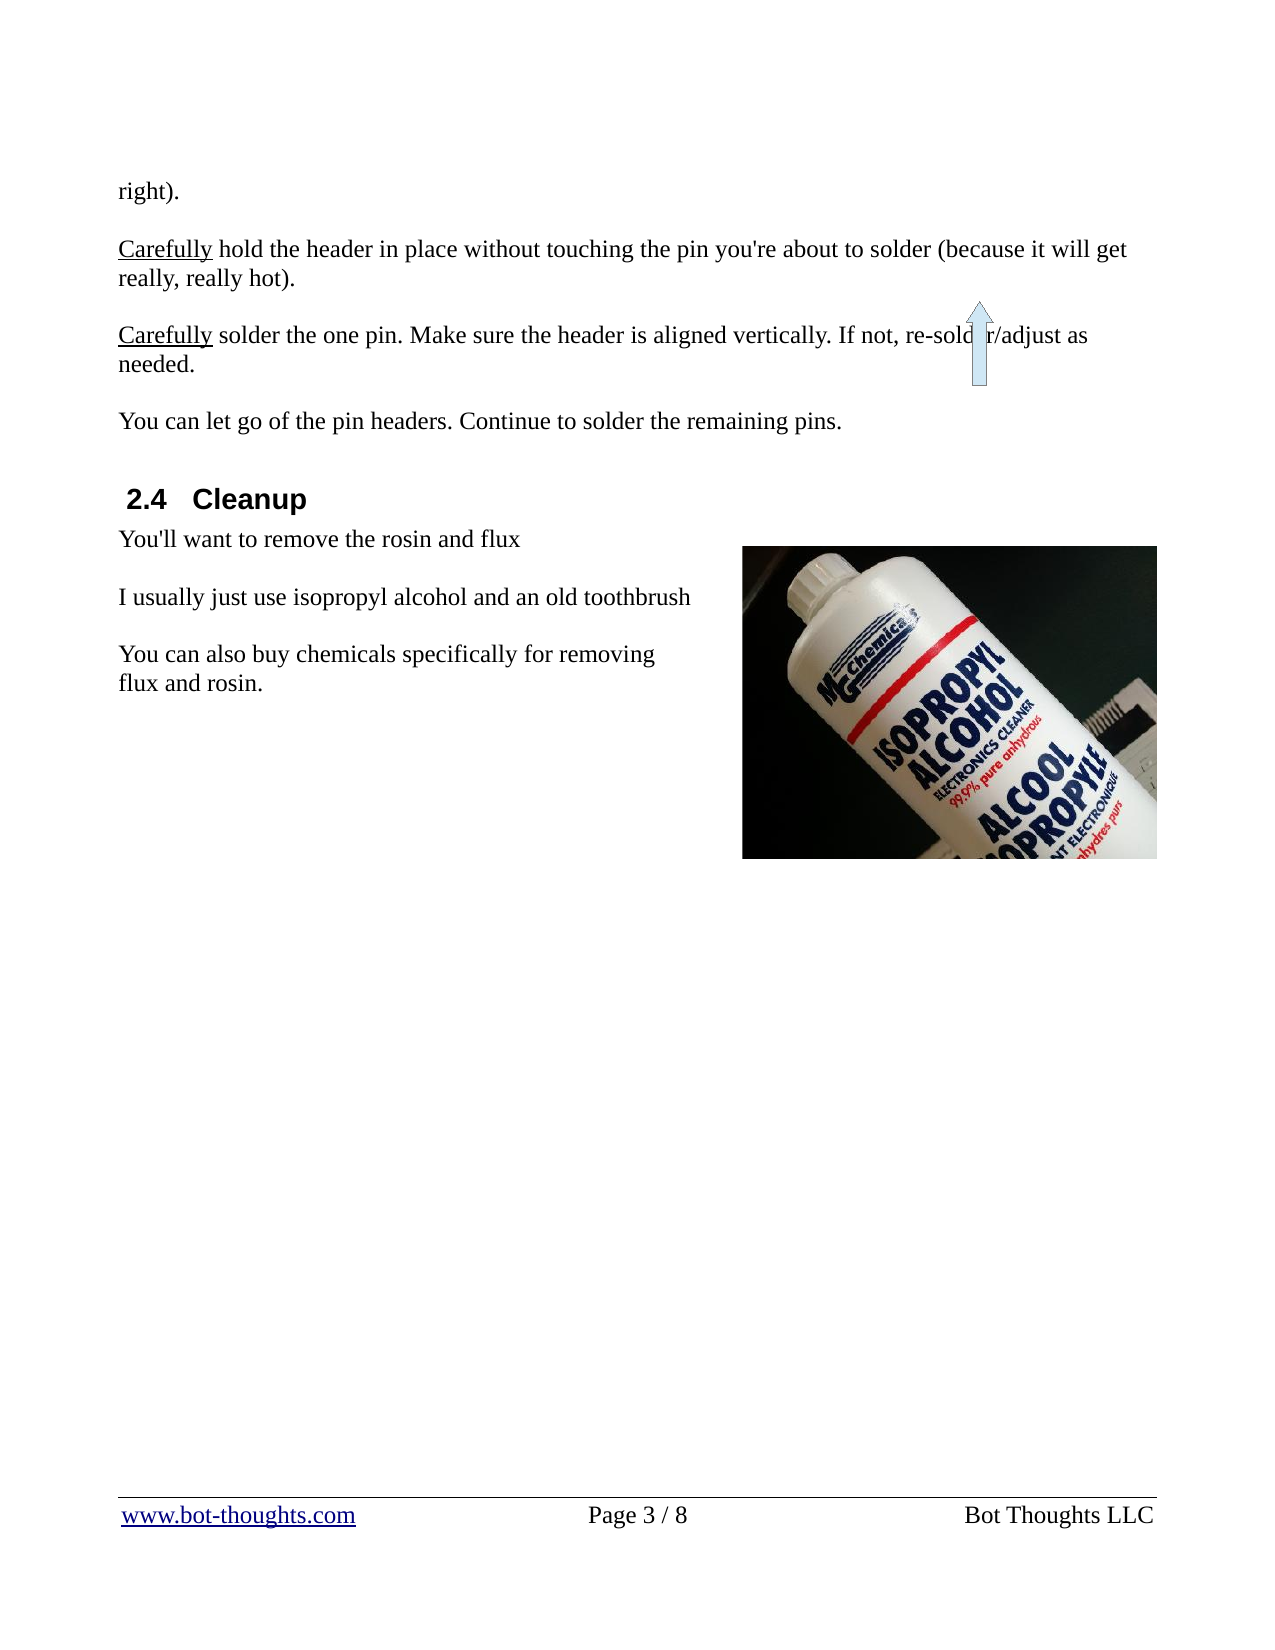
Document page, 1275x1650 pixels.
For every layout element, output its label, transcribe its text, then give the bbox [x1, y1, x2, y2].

text You can let go of the pin headers. Continue to solder the remaining pins. [118, 406, 1157, 435]
text I usually just use isopropyl alcohol and an old toothbrush [118, 582, 742, 611]
text right). [118, 176, 1157, 205]
text You'll want to remove the rosin and flux [118, 524, 1157, 553]
text Carefully hold the header in place without touching the pin you're about to solder (because it will get really, really hot). [118, 234, 1157, 291]
text Carefully solder the one pin. Make sure the header is aligned vertically. If not, re-solder/adjust as needed. [118, 320, 972, 378]
subtitle Cleanup [118, 482, 1157, 515]
picture [742, 546, 1157, 859]
text You can also buy chemicals specifically for removing flux and rosin. [118, 639, 742, 697]
text Carefully solder the one pin. Make sure the header is aligned vertically. If not, re-solder/adjust as needed. [987, 320, 1157, 378]
